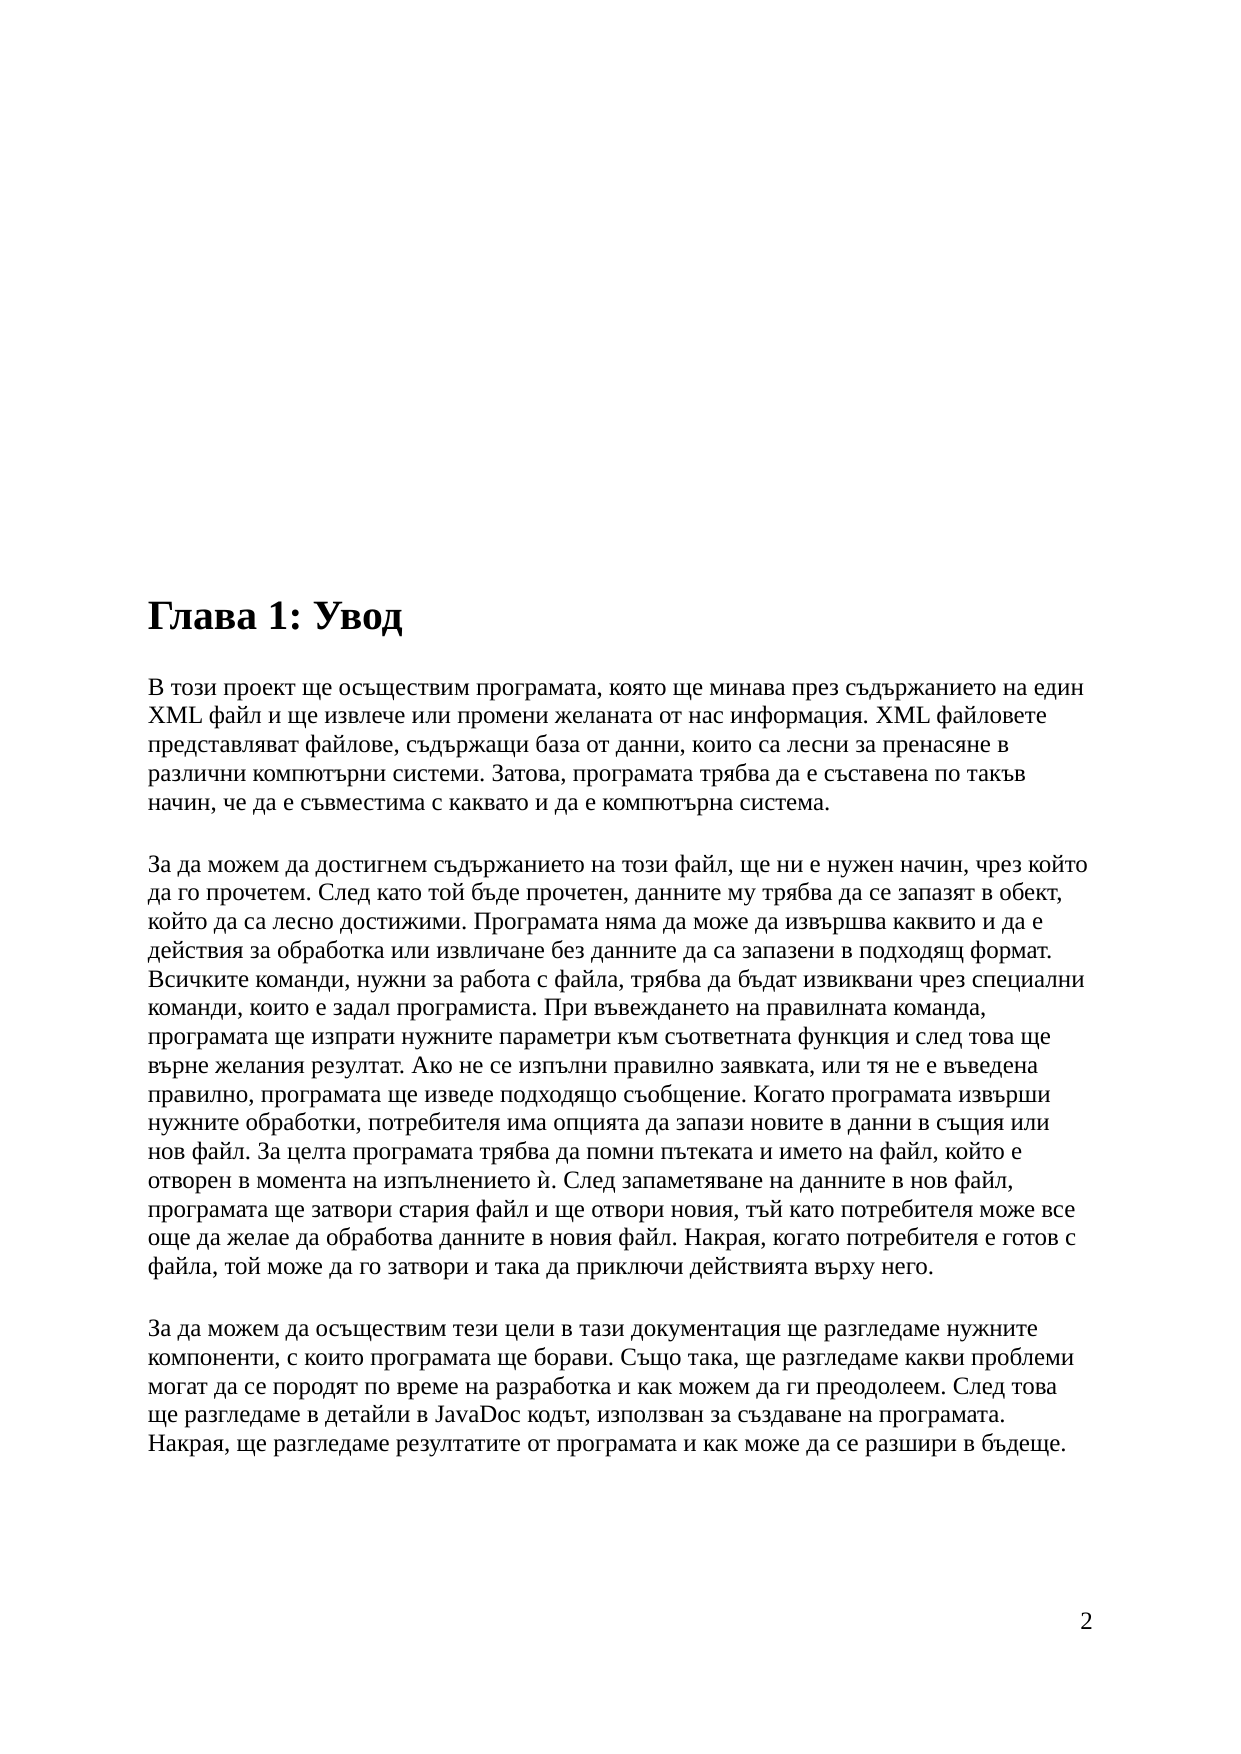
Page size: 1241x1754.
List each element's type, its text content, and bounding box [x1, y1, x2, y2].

text За да можем да осъществим тези цели в тази документация ще разгледаме нужните компоненти, с които програмата ще борави. Също така, ще разгледаме какви проблеми могат да се породят по време на разработка и как можем да ги преодолеем. След това ще разгледаме в детайли в JavaDoc кодът, използван за създаване на програмата. Накрая, ще разгледаме резултатите от програмата и как може да се разшири в бъдеще. [148, 1313, 1093, 1457]
text За да можем да достигнем съдържанието на този файл, ще ни е нужен начин, чрез който да го прочетем. След като той бъде прочетен, данните му трябва да се запазят в обект, който да са лесно достижими. Програмата няма да може да извършва каквито и да е действия за обработка или извличане без данните да са запазени в подходящ формат. Всичките команди, нужни за работа с файла, трябва да бъдат извиквани чрез специални команди, които е задал програмиста. При въвеждането на правилната команда, програмата ще изпрати нужните параметри към съответната функция и след това ще върне желания резултат. Ако не се изпълни правилно заявката, или тя не е въведена правилно, програмата ще изведе подходящо съобщение. Когато програмата извърши нужните обработки, потребителя има опцията да запази новите в данни в същия или нов файл. За целта програмата трябва да помни пътеката и името на файл, който е отворен в момента на изпълнението ѝ. След запаметяване на данните в нов файл, програмата ще затвори стария файл и ще отвори новия, тъй като потребителя може все още да желае да обработва данните в новия файл. Накрая, когато потребителя е готов с файла, той може да го затвори и така да приключи действията върху него. [148, 849, 1093, 1280]
text В този проект ще осъществим програмата, която ще минава през съдържанието на един XML файл и ще извлече или промени желаната от нас информация. XML файловете представляват файлове, съдържащи база от данни, които са лесни за пренасяне в различни компютърни системи. Затова, програмата трябва да е съставена по такъв начин, че да е съвместима с каквато и да е компютърна система. [148, 672, 1093, 815]
subtitle Глава 1: Увод [148, 590, 1093, 638]
